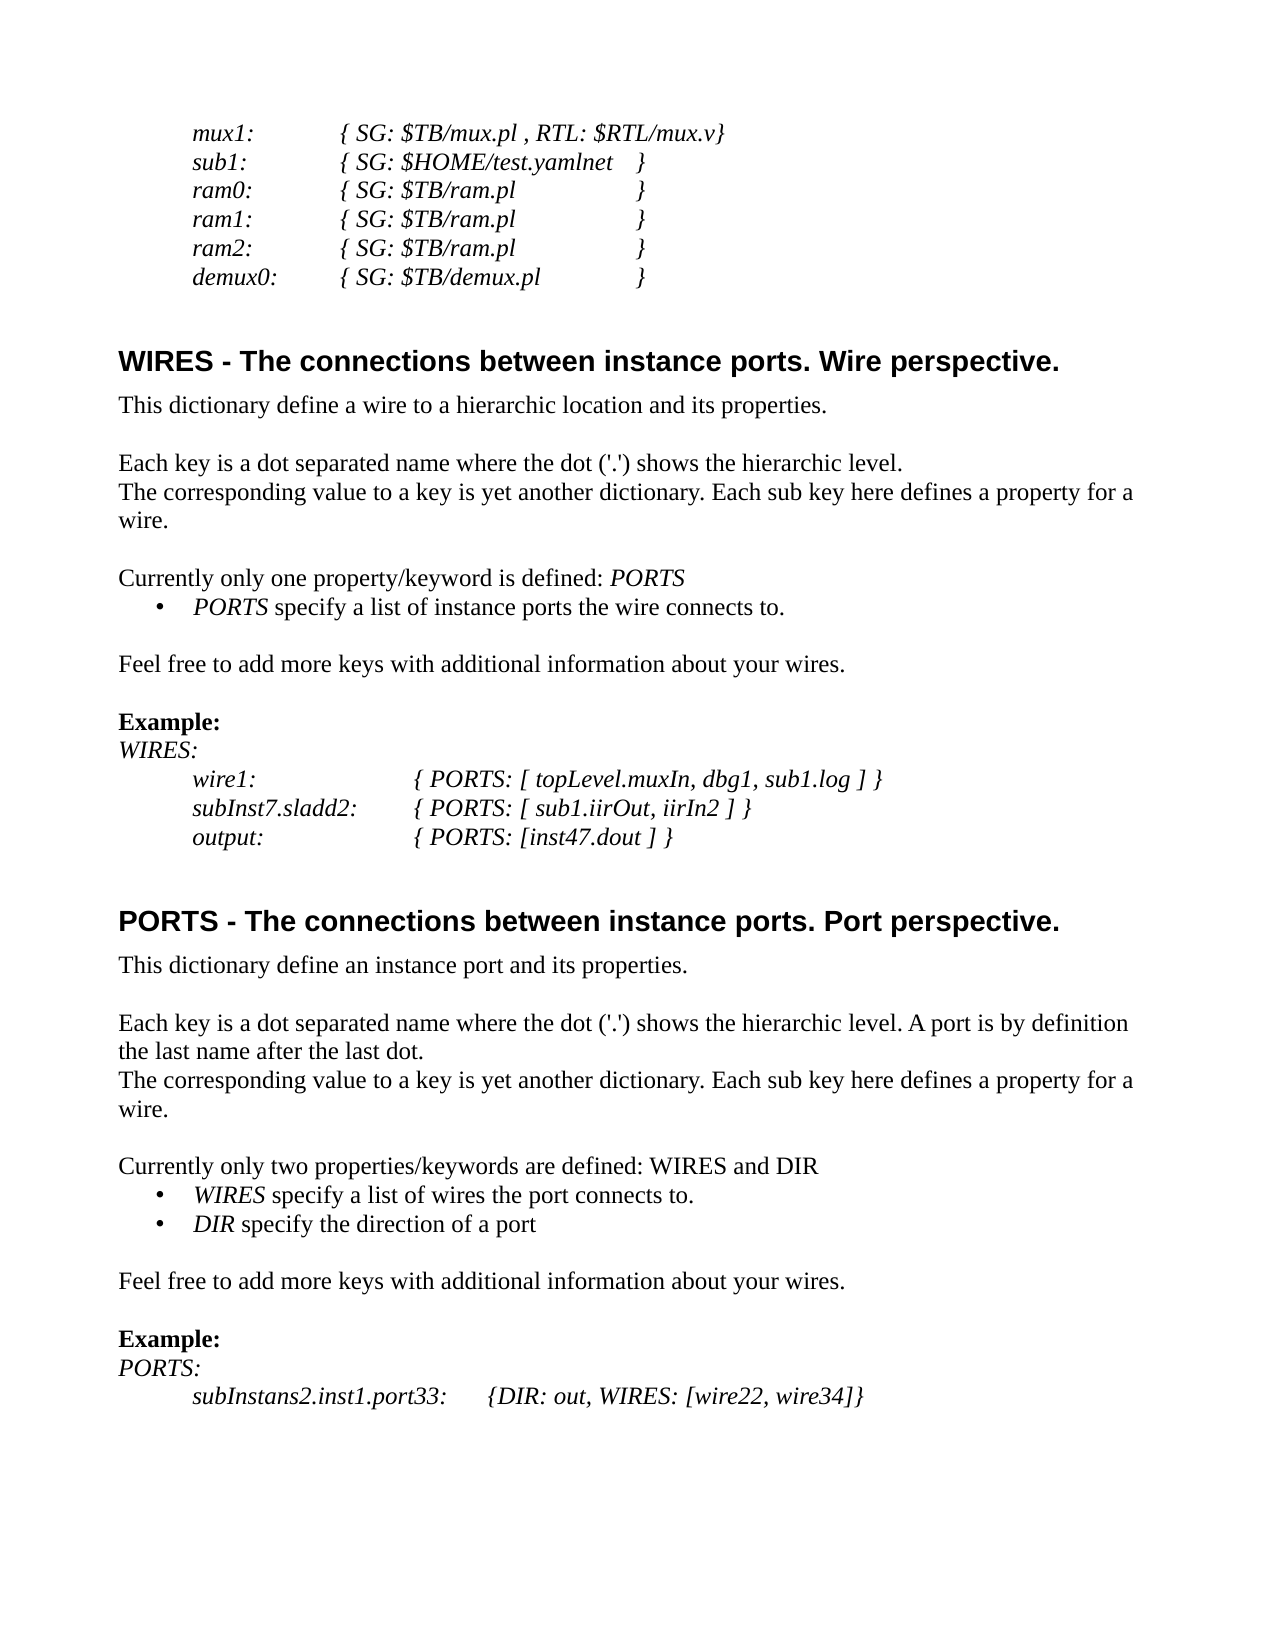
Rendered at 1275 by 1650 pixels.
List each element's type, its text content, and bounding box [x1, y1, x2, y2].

text ram0: { SG: $TB/ram.pl } [118, 176, 1157, 204]
text subInstans2.inst1.port33: {DIR: out, WIRES: [wire22, wire34]} [118, 1381, 1157, 1410]
text Currently only two properties/keywords are defined: WIRES and DIR [118, 1151, 1157, 1180]
text WIRES: [118, 735, 1157, 764]
text wire1: { PORTS: [ topLevel.muxIn, dbg1, sub1.log ] } [118, 764, 1157, 793]
text Example: [118, 1324, 1157, 1353]
list WIRES specify a list of wires the port connects to. [156, 1180, 1157, 1209]
text output: { PORTS: [inst47.dout ] } [118, 822, 1157, 850]
text Example: [118, 707, 1157, 735]
text demux0: { SG: $TB/demux.pl } [118, 262, 1157, 291]
text subInst7.sladd2: { PORTS: [ sub1.iirOut, iirIn2 ] } [118, 793, 1157, 822]
text ram2: { SG: $TB/ram.pl } [118, 233, 1157, 262]
text This dictionary define an instance port and its properties. [118, 950, 1157, 979]
text The corresponding value to a key is yet another dictionary. Each sub key here defines a property for a wire. [118, 477, 1157, 534]
text sub1: { SG: $HOME/test.yamlnet } [118, 147, 1157, 176]
text Feel free to add more keys with additional information about your wires. [118, 649, 1157, 678]
text PORTS: [118, 1353, 1157, 1381]
text This dictionary define a wire to a hierarchic location and its properties. [118, 390, 1157, 419]
text Currently only one property/keyword is defined: PORTS [118, 563, 1157, 592]
text Each key is a dot separated name where the dot ('.') shows the hierarchic level. [118, 448, 1157, 477]
text The corresponding value to a key is yet another dictionary. Each sub key here defines a property for a wire. [118, 1065, 1157, 1123]
list PORTS specify a list of instance ports the wire connects to. [156, 592, 1157, 620]
text ram1: { SG: $TB/ram.pl } [118, 204, 1157, 233]
subtitle WIRES - The connections between instance ports. Wire perspective. [118, 344, 1157, 378]
subtitle PORTS - The connections between instance ports. Port perspective. [118, 904, 1157, 938]
text Feel free to add more keys with additional information about your wires. [118, 1266, 1157, 1295]
text Each key is a dot separated name where the dot ('.') shows the hierarchic level. A port is by definition the last name after the last dot. [118, 1008, 1157, 1065]
list DIR specify the direction of a port [156, 1209, 1157, 1238]
text mux1: { SG: $TB/mux.pl , RTL: $RTL/mux.v} [118, 118, 1157, 147]
